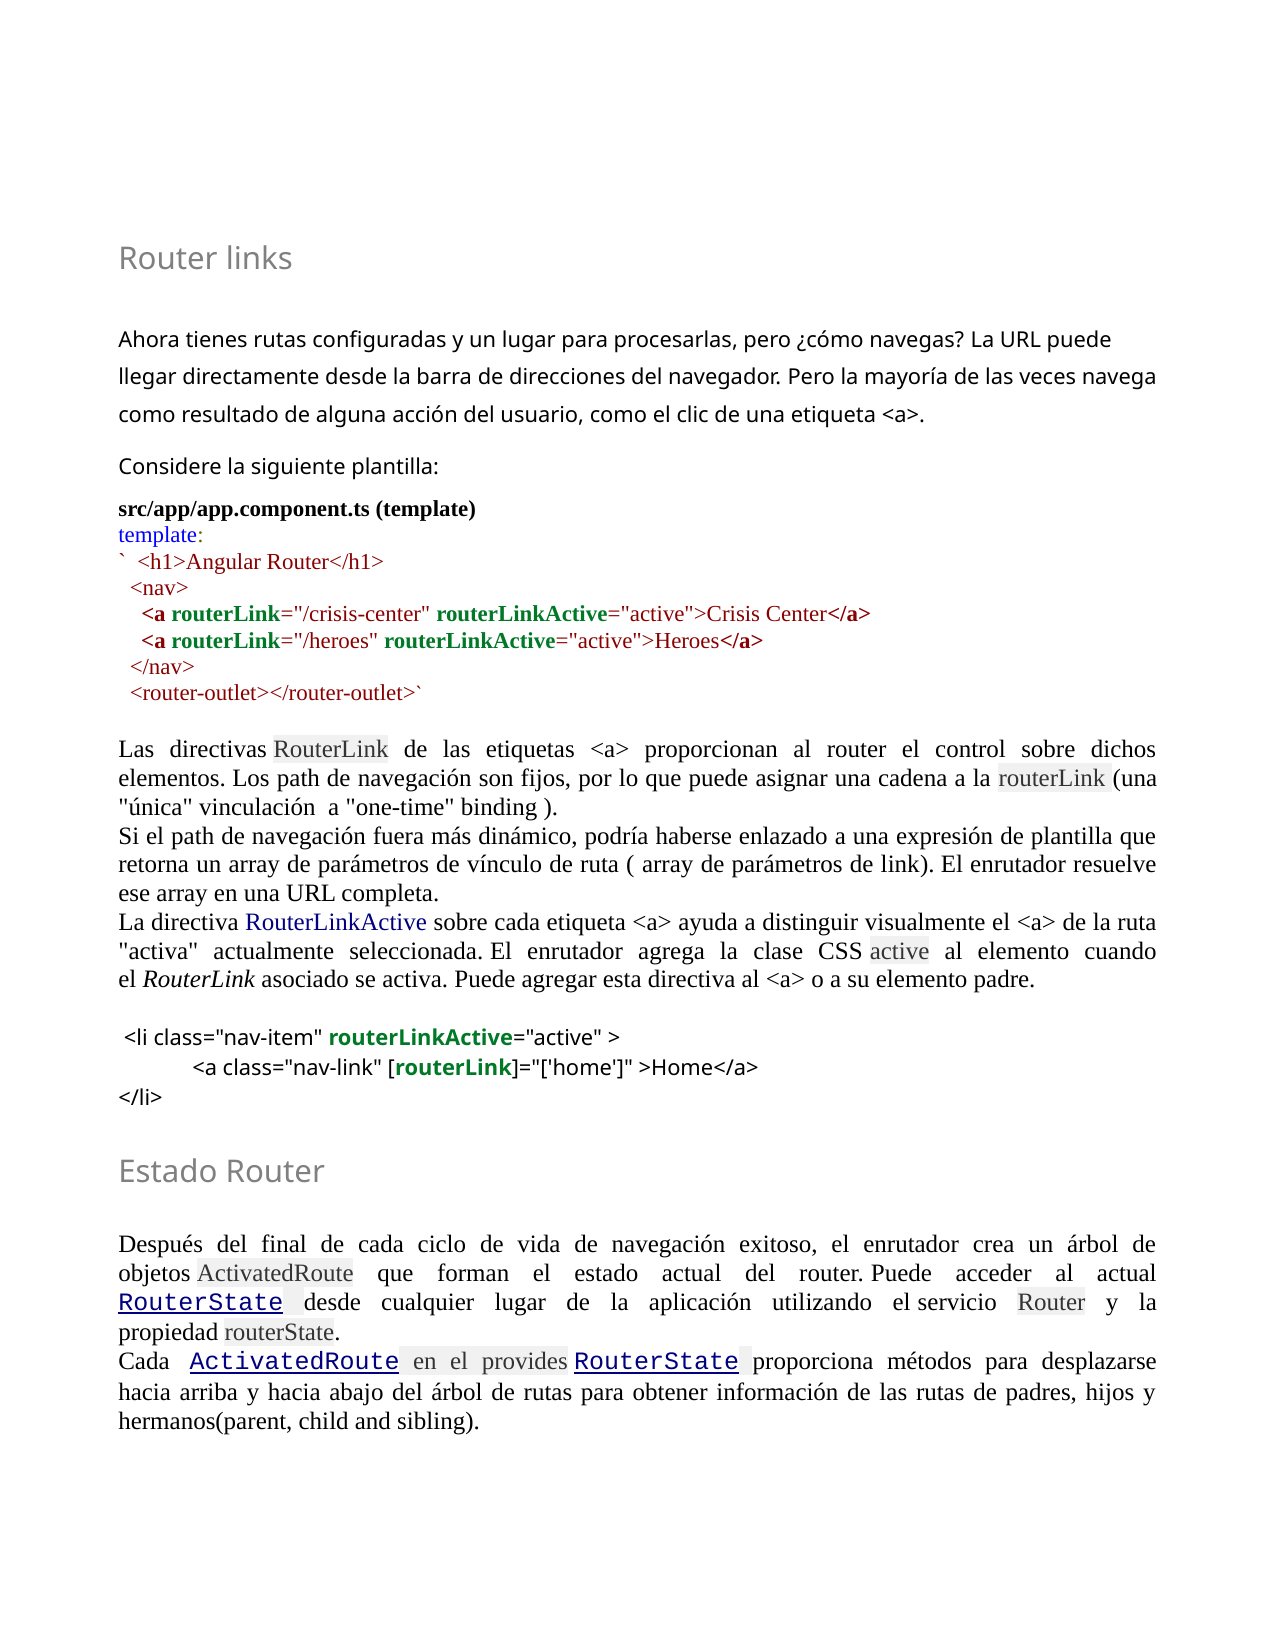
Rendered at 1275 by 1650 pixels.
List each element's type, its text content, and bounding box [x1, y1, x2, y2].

text <nav> [118, 574, 1157, 600]
text Después del final de cada ciclo de vida de navegación exitoso, el enrutador crea un árbol de objetos ActivatedRoute que forman el estado actual del router. Puede acceder al actual RouterState desde cualquier lugar de la aplicación utilizando el servicio Router y la propiedad routerState. [118, 1229, 1157, 1346]
text <a routerLink="/heroes" routerLinkActive="active">Heroes</a> [118, 627, 1157, 653]
text La directiva RouterLinkActive sobre cada etiqueta <a> ayuda a distinguir visualmente el <a> de la ruta "activa" actualmente seleccionada. El enrutador agrega la clase CSS active al elemento cuando el RouterLink asociado se activa. Puede agregar esta directiva al <a> o a su elemento padre. [118, 907, 1157, 993]
text Ahora tienes rutas configuradas y un lugar para procesarlas, pero ¿cómo navegas? La URL puede llegar directamente desde la barra de direcciones del navegador. Pero la mayoría de las veces navega como resultado de alguna acción del usuario, como el clic de una etiqueta <a>. [118, 316, 1157, 428]
text Si el path de navegación fuera más dinámico, podría haberse enlazado a una expresión de plantilla que retorna un array de parámetros de vínculo de ruta ( array de parámetros de link). El enrutador resuelve ese array en una URL completa. [118, 821, 1157, 907]
text Cada ActivatedRoute en el provides RouterState proporciona métodos para desplazarse hacia arriba y hacia abajo del árbol de rutas para obtener información de las rutas de padres, hijos y hermanos(parent, child and sibling). [118, 1346, 1157, 1434]
text src/app/app.component.ts (template) [118, 495, 1157, 521]
text </li> [118, 1082, 1157, 1111]
text template: [118, 521, 1157, 548]
subtitle Router links [118, 236, 1157, 278]
text </nav> [118, 653, 1157, 679]
subtitle Estado Router [118, 1149, 1157, 1192]
text <li class="nav-item" routerLinkActive="active" > [118, 1022, 1157, 1052]
text ` <h1>Angular Router</h1> [118, 548, 1157, 574]
text <a routerLink="/crisis-center" routerLinkActive="active">Crisis Center</a> [118, 600, 1157, 627]
text Considere la siguiente plantilla: [118, 443, 1157, 480]
text <router-outlet></router-outlet>` [118, 679, 1157, 706]
text <a class="nav-link" [routerLink]="['home']" >Home</a> [118, 1052, 1157, 1082]
text Las directivas RouterLink de las etiquetas <a> proporcionan al router el control sobre dichos elementos. Los path de navegación son fijos, por lo que puede asignar una cadena a la routerLink (una "única" vinculación a "one-time" binding ). [118, 734, 1157, 821]
